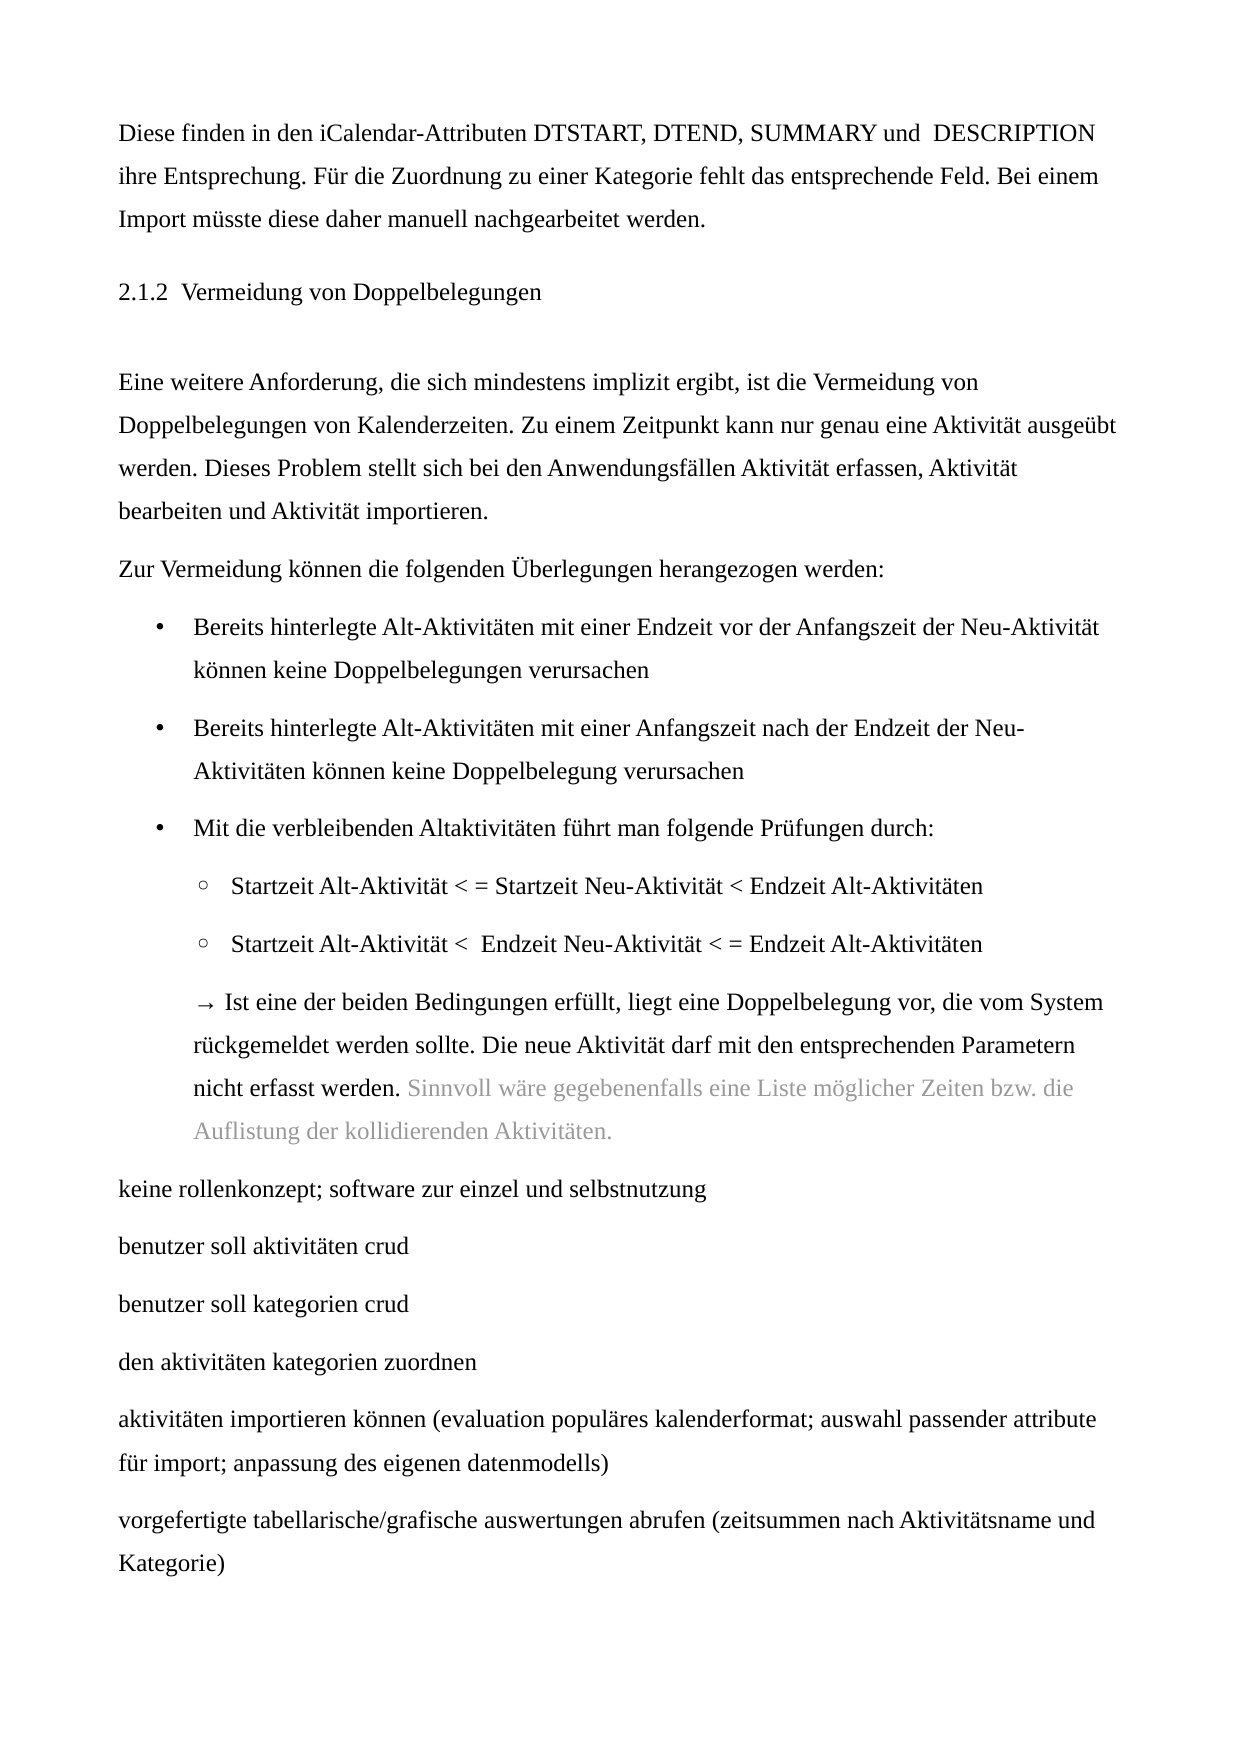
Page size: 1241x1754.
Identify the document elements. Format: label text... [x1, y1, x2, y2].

list → Ist eine der beiden Bedingungen erfüllt, liegt eine Doppelbelegung vor, die vom System rückgemeldet werden sollte. Die neue Aktivität darf mit den entsprechenden Parametern nicht erfasst werden. Sinnvoll wäre gegebenenfalls eine Liste möglicher Zeiten bzw. die Auflistung der kollidierenden Aktivitäten. [156, 987, 1122, 1145]
text aktivitäten importieren können (evaluation populäres kalenderformat; auswahl passender attribute für import; anpassung des eigenen datenmodells) [118, 1404, 1122, 1476]
list Bereits hinterlegte Alt-Aktivitäten mit einer Anfangszeit nach der Endzeit der Neu-Aktivitäten können keine Doppelbelegung verursachen [156, 713, 1122, 784]
text benutzer soll aktivitäten crud [118, 1231, 1122, 1260]
text Zur Vermeidung können die folgenden Überlegungen herangezogen werden: [118, 554, 1122, 583]
text vorgefertigte tabellarische/grafische auswertungen abrufen (zeitsummen nach Aktivitätsname und Kategorie) [118, 1505, 1122, 1577]
list Startzeit Alt-Aktivität < Endzeit Neu-Aktivität < = Endzeit Alt-Aktivitäten [193, 929, 1122, 958]
list Mit die verbleibenden Altaktivitäten führt man folgende Prüfungen durch: [156, 813, 1122, 842]
text Eine weitere Anforderung, die sich mindestens implizit ergibt, ist die Vermeidung von Doppelbelegungen von Kalenderzeiten. Zu einem Zeitpunkt kann nur genau eine Aktivität ausgeübt werden. Dieses Problem stellt sich bei den Anwendungsfällen Aktivität erfassen, Aktivität bearbeiten und Aktivität importieren. [118, 367, 1122, 525]
text Diese finden in den iCalendar-Attributen DTSTART, DTEND, SUMMARY und DESCRIPTION ihre Entsprechung. Für die Zuordnung zu einer Kategorie fehlt das entsprechende Feld. Bei einem Import müsste diese daher manuell nachgearbeitet werden. [118, 118, 1122, 233]
list Startzeit Alt-Aktivität < = Startzeit Neu-Aktivität < Endzeit Alt-Aktivitäten [193, 871, 1122, 900]
list Bereits hinterlegte Alt-Aktivitäten mit einer Endzeit vor der Anfangszeit der Neu-Aktivität können keine Doppelbelegungen verursachen [156, 612, 1122, 684]
text benutzer soll kategorien crud [118, 1289, 1122, 1318]
subtitle 2.1.2 Vermeidung von Doppelbelegungen [118, 277, 1122, 305]
text den aktivitäten kategorien zuordnen [118, 1347, 1122, 1376]
text keine rollenkonzept; software zur einzel und selbstnutzung [118, 1174, 1122, 1202]
